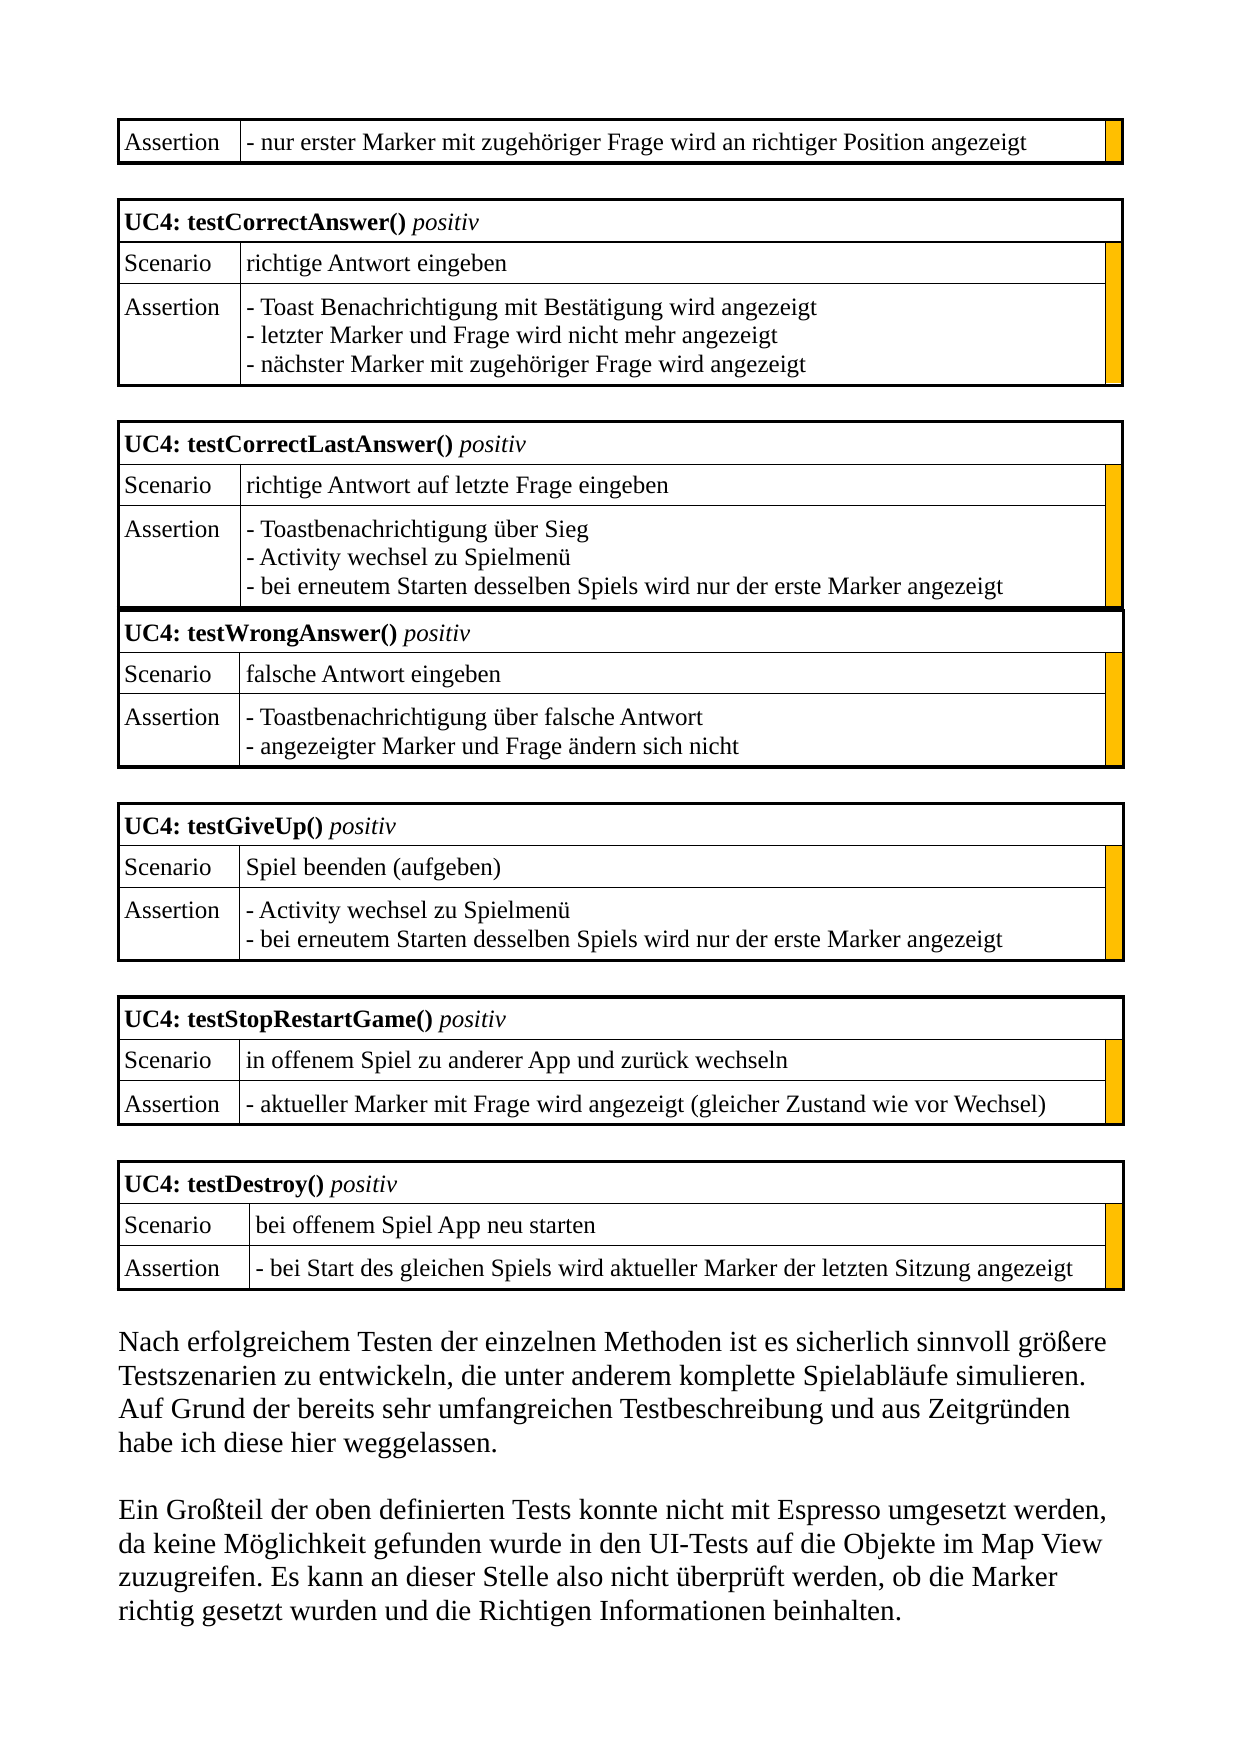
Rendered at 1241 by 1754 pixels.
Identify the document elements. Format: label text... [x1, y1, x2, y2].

table_cell Scenario [120, 1040, 239, 1080]
table_cell Scenario [120, 465, 240, 505]
table_cell [1106, 465, 1121, 606]
table_cell Scenario [120, 653, 239, 693]
table_header UC4: testWrongAnswer() positiv [120, 612, 1122, 652]
table_cell in offenem Spiel zu anderer App und zurück wechseln [240, 1040, 1105, 1080]
table_cell Assertion [120, 694, 239, 765]
table_cell [1106, 653, 1122, 765]
table_cell - aktueller Marker mit Frage wird angezeigt (gleicher Zustand wie vor Wechsel) [240, 1081, 1105, 1123]
table_cell Assertion [120, 888, 239, 959]
table_cell [1106, 121, 1121, 161]
table_cell Assertion [120, 121, 240, 161]
table_cell Assertion [120, 1246, 249, 1288]
table_cell - Toast Benachrichtigung mit Bestätigung wird angezeigt - letzter Marker und Frage wird nicht mehr angezeigt - nächster Marker mit zugehöriger Frage wird angezeigt [241, 284, 1105, 383]
table_cell Assertion [120, 1081, 239, 1123]
table_cell falsche Antwort eingeben [240, 653, 1105, 693]
table_header UC4: testCorrectLastAnswer() positiv [120, 423, 1121, 463]
table_cell - Toastbenachrichtigung über Sieg - Activity wechsel zu Spielmenü - bei erneutem Starten desselben Spiels wird nur der erste Marker angezeigt [241, 506, 1105, 606]
table_cell - nur erster Marker mit zugehöriger Frage wird an richtiger Position angezeigt [241, 121, 1105, 161]
table_cell [1106, 1040, 1122, 1123]
table_cell richtige Antwort auf letzte Frage eingeben [241, 465, 1105, 505]
table_cell - Toastbenachrichtigung über falsche Antwort - angezeigter Marker und Frage ändern sich nicht [240, 694, 1105, 765]
table_cell richtige Antwort eingeben [241, 243, 1105, 283]
text Nach erfolgreichem Testen der einzelnen Methoden ist es sicherlich sinnvoll größere Testszenarien zu entwickeln, die unter anderem komplette Spielabläufe simulieren. [118, 1324, 1122, 1392]
table_header UC4: testCorrectAnswer() positiv [120, 201, 1121, 241]
table_cell - bei Start des gleichen Spiels wird aktueller Marker der letzten Sitzung angezeigt [250, 1246, 1105, 1288]
table_header UC4: testDestroy() positiv [120, 1163, 1122, 1203]
table_cell Scenario [120, 243, 240, 283]
table_cell [1106, 1204, 1122, 1288]
table_header UC4: testGiveUp() positiv [120, 805, 1122, 845]
table_cell bei offenem Spiel App neu starten [250, 1204, 1105, 1244]
table_cell [1106, 243, 1121, 383]
table_cell [1106, 846, 1122, 959]
text Ein Großteil der oben definierten Tests konnte nicht mit Espresso umgesetzt werden, da keine Möglichkeit gefunden wurde in den UI-Tests auf die Objekte im Map View zuzugreifen. Es kann an dieser Stelle also nicht überprüft werden, ob die Marker richtig gesetzt wurden und die Richtigen Informationen beinhalten. [118, 1492, 1122, 1626]
text Auf Grund der bereits sehr umfangreichen Testbeschreibung und aus Zeitgründen habe ich diese hier weggelassen. [118, 1392, 1122, 1459]
table_cell Scenario [120, 1204, 249, 1244]
table_cell Spiel beenden (aufgeben) [240, 846, 1105, 887]
table_cell Assertion [120, 506, 240, 606]
table_header UC4: testStopRestartGame() positiv [120, 999, 1122, 1039]
table_cell Assertion [120, 284, 240, 383]
table_cell - Activity wechsel zu Spielmenü - bei erneutem Starten desselben Spiels wird nur der erste Marker angezeigt [240, 888, 1105, 959]
table_cell Scenario [120, 846, 239, 887]
